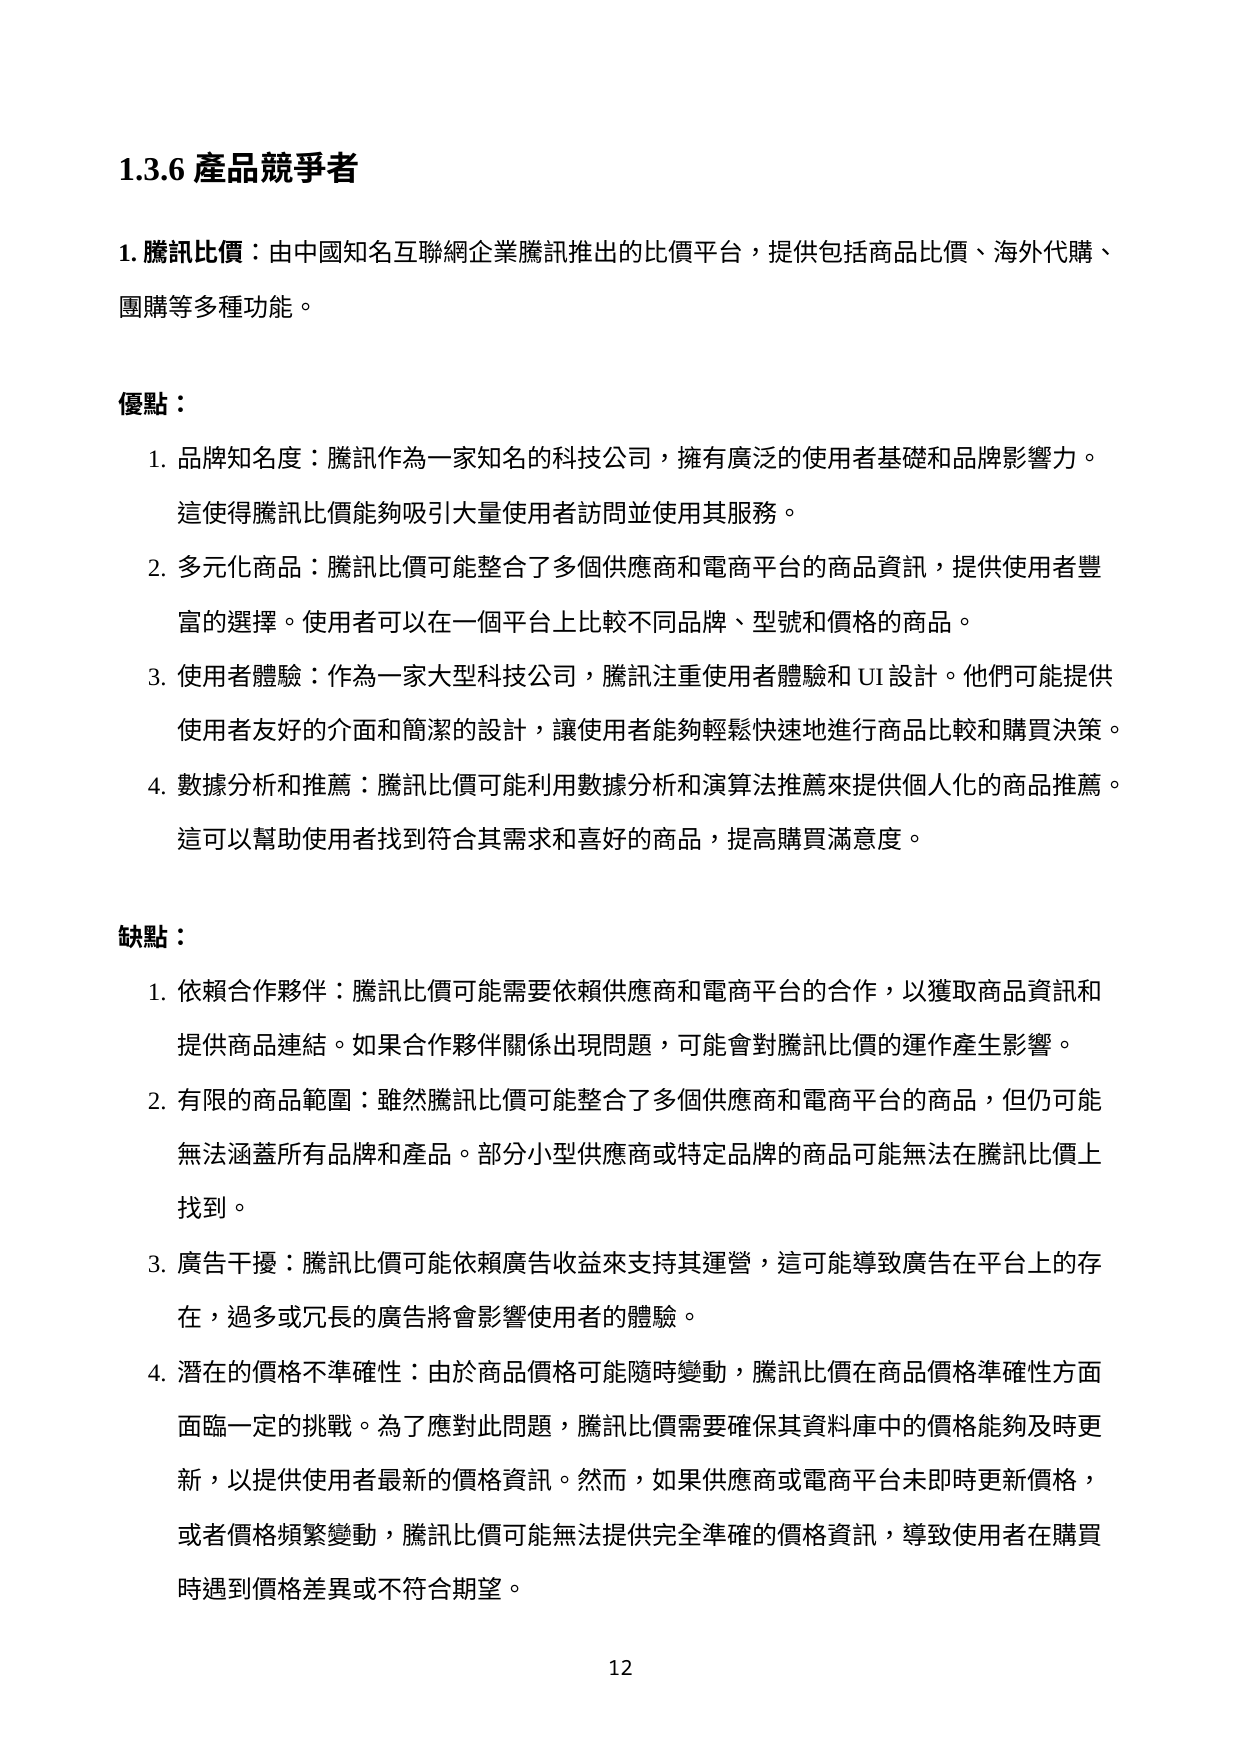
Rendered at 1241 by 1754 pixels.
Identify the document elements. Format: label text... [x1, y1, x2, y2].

list 廣告干擾：騰訊比價可能依賴廣告收益來支持其運營，這可能導致廣告在平台上的存在，過多或冗長的廣告將會影響使用者的體驗。 [148, 1243, 1122, 1334]
text 缺點： [118, 917, 1122, 953]
list 依賴合作夥伴：騰訊比價可能需要依賴供應商和電商平台的合作，以獲取商品資訊和提供商品連結。如果合作夥伴關係出現問題，可能會對騰訊比價的運作產生影響。 [148, 971, 1122, 1062]
list 品牌知名度：騰訊作為一家知名的科技公司，擁有廣泛的使用者基礎和品牌影響力。這使得騰訊比價能夠吸引大量使用者訪問並使用其服務。 [148, 439, 1122, 529]
list 有限的商品範圍：雖然騰訊比價可能整合了多個供應商和電商平台的商品，但仍可能無法涵蓋所有品牌和產品。部分小型供應商或特定品牌的商品可能無法在騰訊比價上找到。 [148, 1080, 1122, 1225]
text 優點： [118, 384, 1122, 421]
list 數據分析和推薦：騰訊比價可能利用數據分析和演算法推薦來提供個人化的商品推薦。這可以幫助使用者找到符合其需求和喜好的商品，提高購買滿意度。 [148, 765, 1122, 856]
text 1. 騰訊比價：由中國知名互聯網企業騰訊推出的比價平台，提供包括商品比價、海外代購、團購等多種功能。 [118, 233, 1122, 323]
list 潛在的價格不準確性：由於商品價格可能隨時變動，騰訊比價在商品價格準確性方面面臨一定的挑戰。為了應對此問題，騰訊比價需要確保其資料庫中的價格能夠及時更新，以提供使用者最新的價格資訊。然而，如果供應商或電商平台未即時更新價格，或者價格頻繁變動，騰訊比價可能無法提供完全準確的價格資訊，導致使用者在購買時遇到價格差異或不符合期望。 [148, 1352, 1122, 1606]
list 使用者體驗：作為一家大型科技公司，騰訊注重使用者體驗和UI設計。他們可能提供使用者友好的介面和簡潔的設計，讓使用者能夠輕鬆快速地進行商品比較和購買決策。 [148, 656, 1122, 747]
list 多元化商品：騰訊比價可能整合了多個供應商和電商平台的商品資訊，提供使用者豐富的選擇。使用者可以在一個平台上比較不同品牌、型號和價格的商品。 [148, 548, 1122, 638]
subtitle 1.3.6 產品競爭者 [118, 142, 1122, 190]
